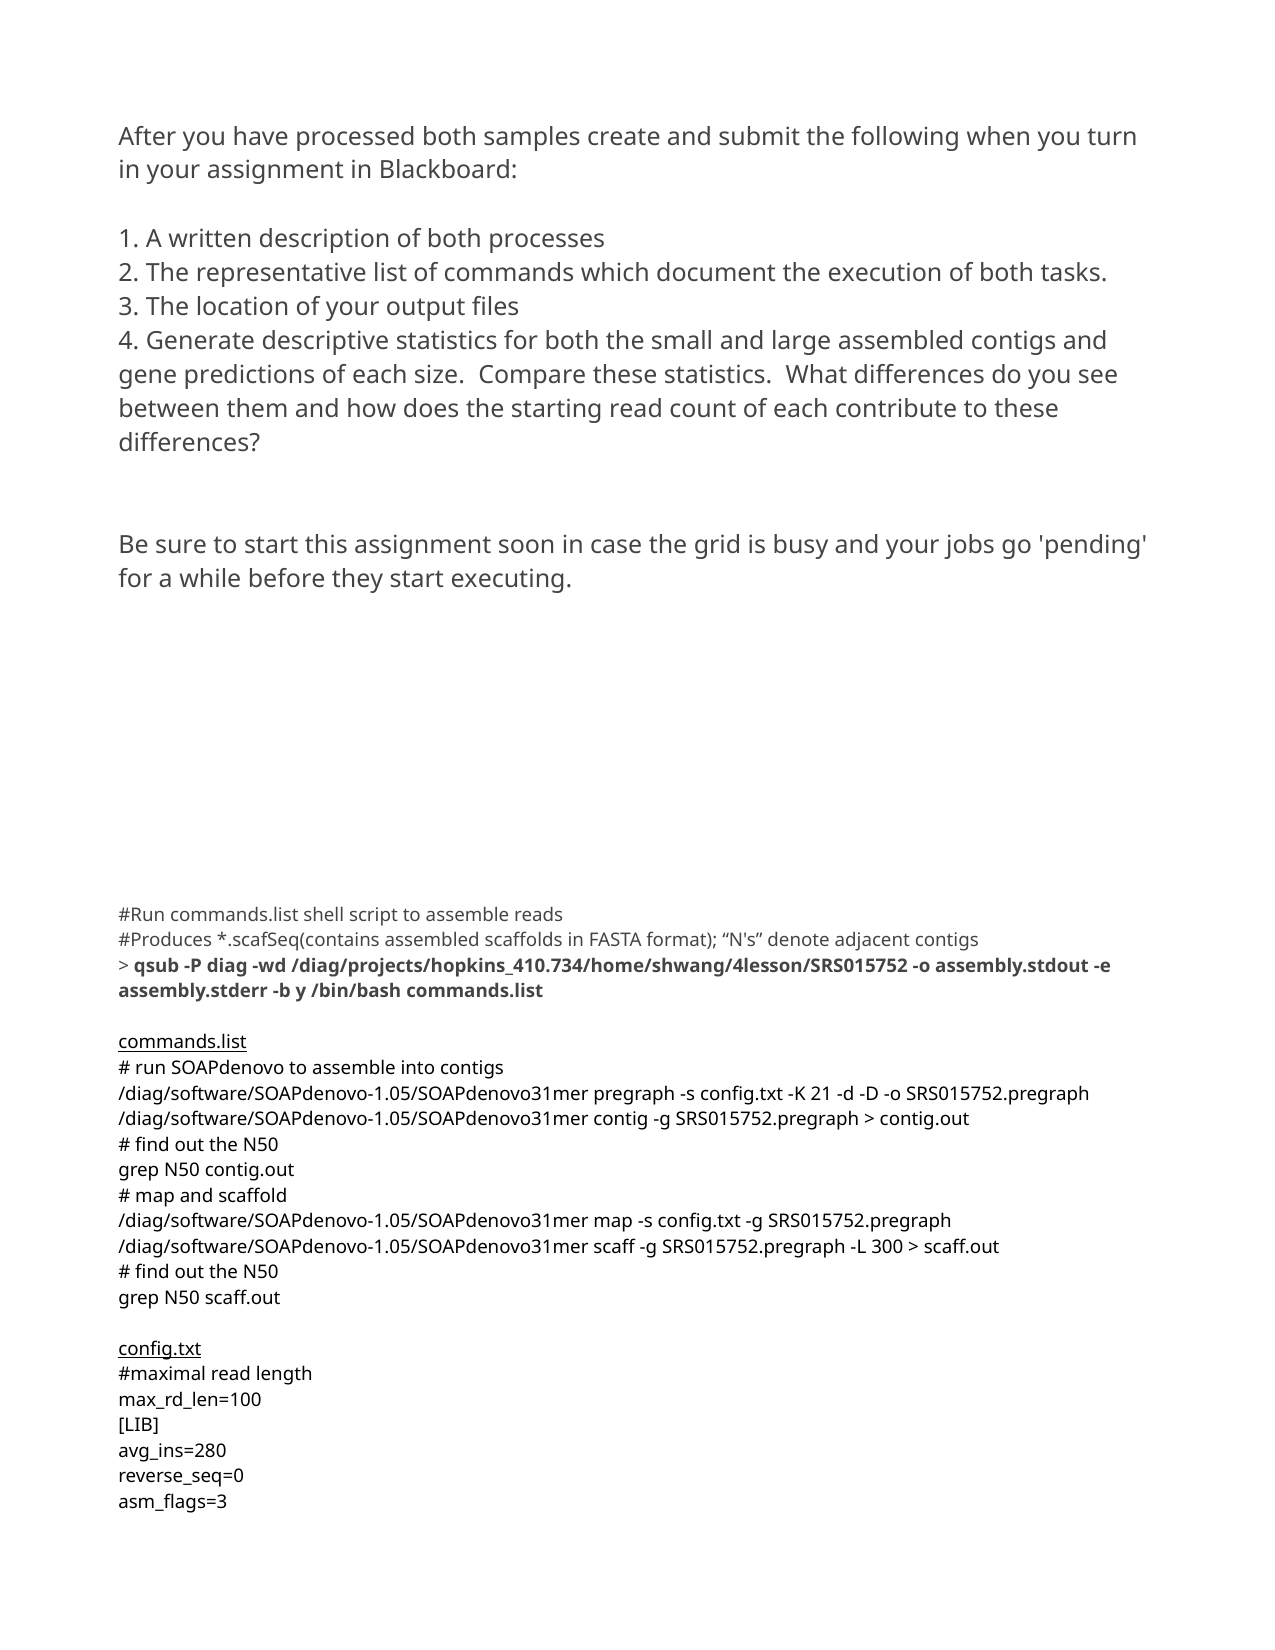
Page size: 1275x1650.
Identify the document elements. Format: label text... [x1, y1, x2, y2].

text #Produces *.scafSeq(contains assembled scaffolds in FASTA format); “N's” denote adjacent contigs [118, 927, 1157, 952]
text asm_flags=3 [118, 1488, 1157, 1514]
text max_rd_len=100 [118, 1386, 1157, 1412]
text #Run commands.list shell script to assemble reads [118, 901, 1157, 927]
text /diag/software/SOAPdenovo-1.05/SOAPdenovo31mer map -s config.txt -g SRS015752.pregraph [118, 1207, 1157, 1233]
text commands.list [118, 1029, 1157, 1054]
text [LIB] [118, 1412, 1157, 1437]
text config.txt [118, 1335, 1157, 1361]
text /diag/software/SOAPdenovo-1.05/SOAPdenovo31mer pregraph -s config.txt -K 21 -d -D -o SRS015752.pregraph [118, 1080, 1157, 1105]
text # map and scaffold [118, 1182, 1157, 1207]
text /diag/software/SOAPdenovo-1.05/SOAPdenovo31mer scaff -g SRS015752.pregraph -L 300 > scaff.out [118, 1233, 1157, 1258]
text After you have processed both samples create and submit the following when you turn in your assignment in Blackboard: [118, 118, 1157, 186]
text grep N50 scaff.out [118, 1284, 1157, 1309]
text avg_ins=280 [118, 1437, 1157, 1463]
text > qsub -P diag -wd /diag/projects/hopkins_410.734/home/shwang/4lesson/SRS015752 -o assembly.stdout -e assembly.stderr -b y /bin/bash commands.list [118, 952, 1157, 1003]
text 2. The representative list of commands which document the execution of both tasks. [118, 254, 1157, 288]
text Be sure to start this assignment soon in case the grid is busy and your jobs go 'pending' for a while before they start executing. [118, 527, 1157, 595]
text #maximal read length [118, 1361, 1157, 1386]
text /diag/software/SOAPdenovo-1.05/SOAPdenovo31mer contig -g SRS015752.pregraph > contig.out [118, 1105, 1157, 1131]
text 3. The location of your output files [118, 288, 1157, 322]
text # run SOAPdenovo to assemble into contigs [118, 1054, 1157, 1080]
text # find out the N50 [118, 1131, 1157, 1156]
text 1. A written description of both processes [118, 220, 1157, 254]
text 4. Generate descriptive statistics for both the small and large assembled contigs and gene predictions of each size. Compare these statistics. What differences do you see between them and how does the starting read count of each contribute to these differences? [118, 322, 1157, 459]
text reverse_seq=0 [118, 1463, 1157, 1488]
text grep N50 contig.out [118, 1156, 1157, 1182]
text # find out the N50 [118, 1258, 1157, 1284]
